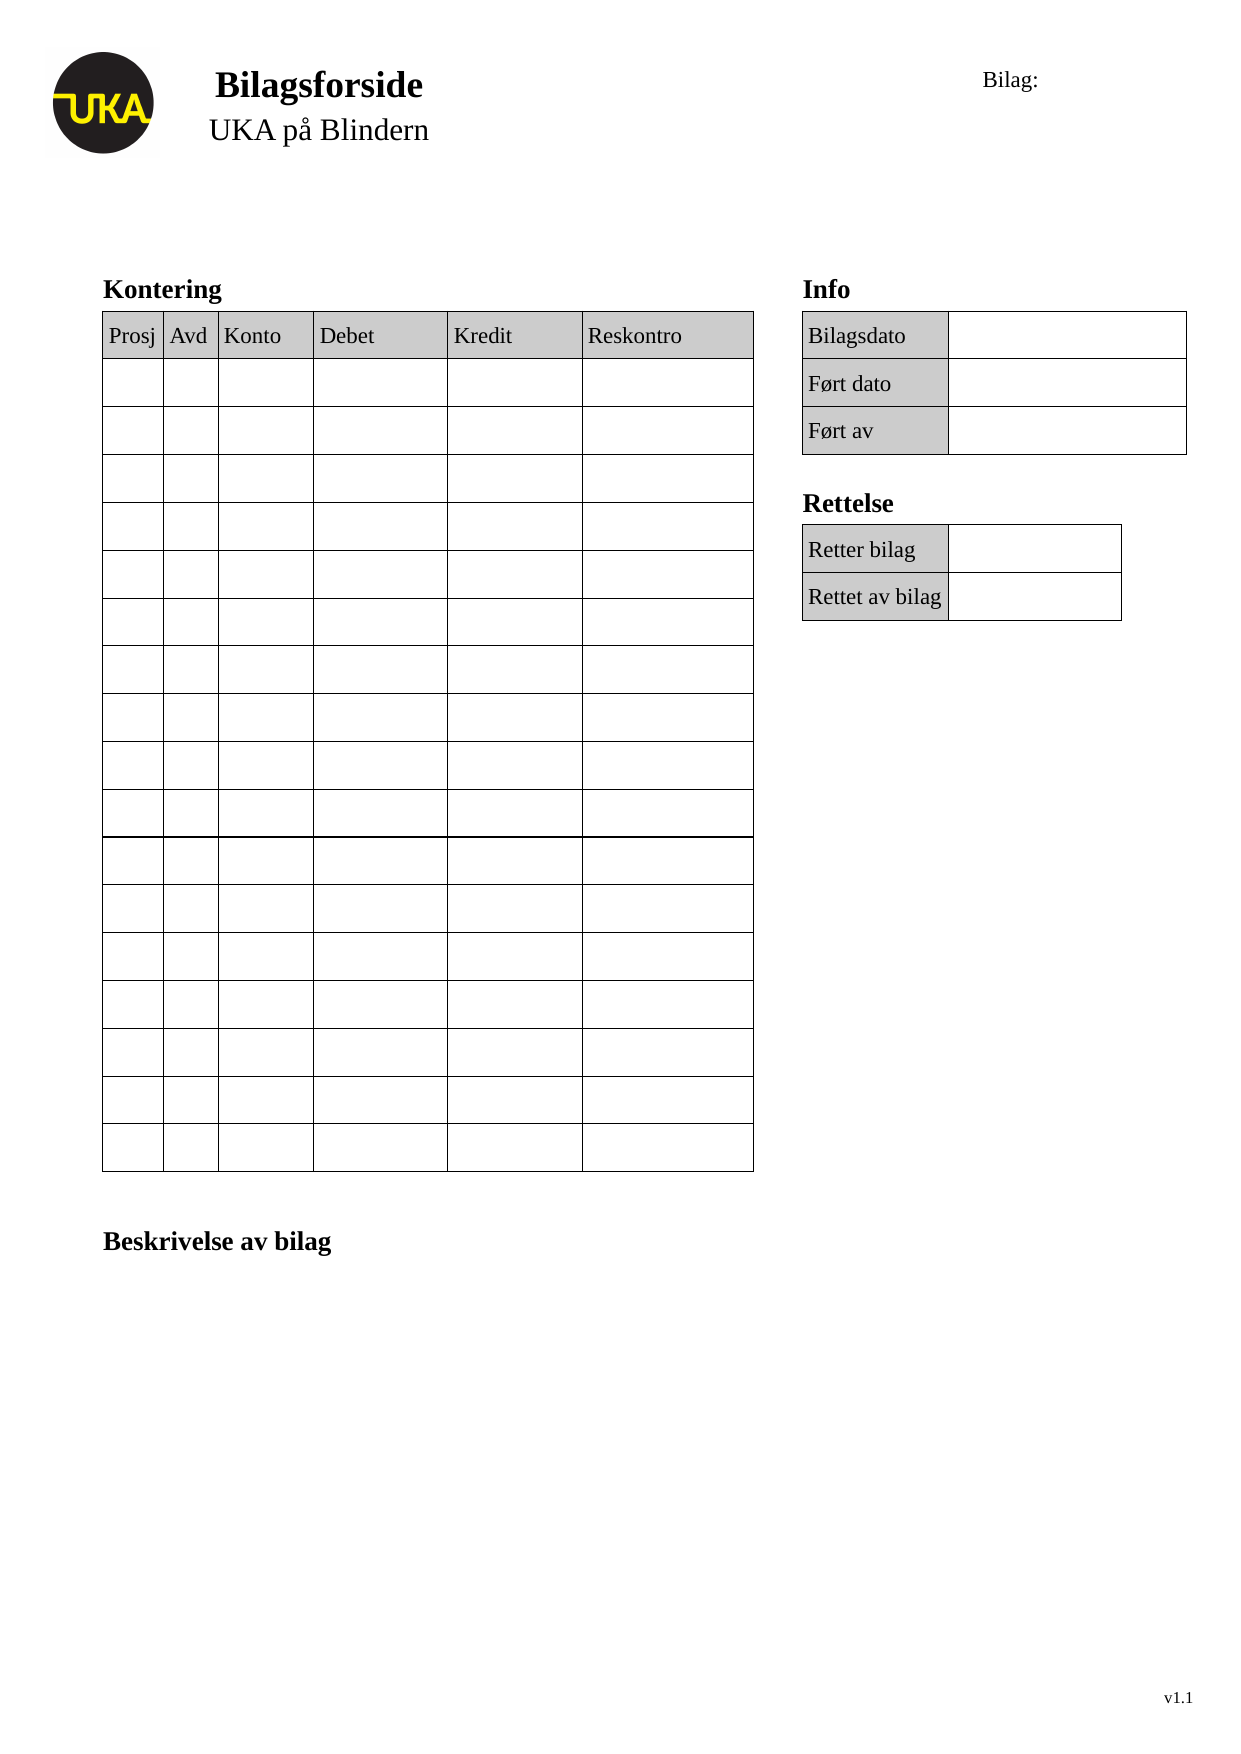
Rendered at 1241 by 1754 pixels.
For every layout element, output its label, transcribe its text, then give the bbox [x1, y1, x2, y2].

table_cell [314, 407, 447, 454]
table_cell [219, 599, 313, 645]
table_cell [314, 503, 447, 549]
table_cell [219, 407, 313, 454]
table_cell [164, 694, 218, 741]
table_cell [219, 503, 313, 549]
table_cell [164, 933, 218, 980]
table_cell [103, 742, 163, 789]
table_header Kontering Beskrivelse av bilag [103, 274, 761, 1256]
table_cell [314, 933, 447, 980]
table_cell [103, 694, 163, 741]
table_cell [103, 455, 163, 502]
table_cell [314, 694, 447, 741]
table_cell [448, 981, 582, 1028]
table_cell [219, 1029, 313, 1076]
table_cell [314, 742, 447, 789]
table_cell [164, 1029, 218, 1076]
table_cell [219, 455, 313, 502]
table_cell [164, 551, 218, 597]
table_cell [164, 503, 218, 549]
table_cell [448, 1077, 582, 1123]
table_cell Ført dato [803, 359, 948, 406]
table_cell [448, 838, 582, 884]
table_cell [103, 933, 163, 980]
table_cell [103, 790, 163, 836]
table_cell [103, 359, 163, 406]
table_cell [448, 1124, 582, 1171]
table_header Konto [219, 312, 313, 358]
table_cell Ført av [803, 407, 948, 454]
table_cell [583, 742, 753, 789]
table_cell [219, 742, 313, 789]
table_cell [448, 599, 582, 645]
table_cell [583, 359, 753, 406]
table_cell [103, 407, 163, 454]
table_cell Rettet av bilag [803, 573, 948, 620]
table_cell [314, 1124, 447, 1171]
table_cell [314, 359, 447, 406]
table_cell [949, 573, 1121, 620]
table_cell [448, 742, 582, 789]
table_cell [448, 646, 582, 693]
table_cell [103, 1077, 163, 1123]
table_cell [103, 646, 163, 693]
table_cell [219, 790, 313, 836]
table_cell [583, 1077, 753, 1123]
table_cell [448, 455, 582, 502]
table_cell [219, 359, 313, 406]
table_cell [164, 790, 218, 836]
table_cell [448, 885, 582, 932]
table_cell [583, 933, 753, 980]
table_cell [103, 503, 163, 549]
table_cell [103, 599, 163, 645]
table_cell [448, 694, 582, 741]
table_cell [103, 1029, 163, 1076]
table_cell [103, 981, 163, 1028]
table_cell [164, 599, 218, 645]
table_cell [583, 407, 753, 454]
table_header Reskontro [583, 312, 753, 358]
table_cell [314, 1077, 447, 1123]
table_cell [164, 359, 218, 406]
table_cell [164, 407, 218, 454]
table_cell [219, 1124, 313, 1171]
table_cell [219, 694, 313, 741]
table_cell [448, 359, 582, 406]
table_cell [583, 885, 753, 932]
table_header Bilagsdato [803, 312, 948, 358]
table_cell [164, 455, 218, 502]
table_header Avd [164, 312, 218, 358]
table_cell [314, 599, 447, 645]
table_cell [448, 503, 582, 549]
table_cell [448, 551, 582, 597]
table_cell [583, 1029, 753, 1076]
table_cell [103, 1124, 163, 1171]
table_cell [164, 838, 218, 884]
table_cell [448, 933, 582, 980]
table_cell [219, 1077, 313, 1123]
table_cell [314, 1029, 447, 1076]
table_cell [448, 790, 582, 836]
table_cell [219, 885, 313, 932]
text Bilag: [982, 66, 1168, 92]
text Bilagsforside [161, 54, 1193, 109]
table_header Debet [314, 312, 447, 358]
table_cell [583, 646, 753, 693]
table_cell [314, 885, 447, 932]
table_cell [219, 551, 313, 597]
table_header [949, 525, 1121, 572]
table_cell [583, 1124, 753, 1171]
table_cell [583, 981, 753, 1028]
table_cell [949, 407, 1186, 454]
table_cell [448, 1029, 582, 1076]
table_cell [164, 885, 218, 932]
table_cell [164, 646, 218, 693]
table_cell [103, 838, 163, 884]
table_cell [219, 981, 313, 1028]
table_cell [314, 838, 447, 884]
table_cell [314, 551, 447, 597]
table_cell [314, 646, 447, 693]
picture [45, 47, 161, 158]
table_cell [583, 694, 753, 741]
table_cell [314, 981, 447, 1028]
table_cell [583, 503, 753, 549]
table_cell [219, 838, 313, 884]
table_cell [164, 1077, 218, 1123]
table_cell [583, 599, 753, 645]
table_cell [583, 455, 753, 502]
table_cell [583, 790, 753, 836]
table_header [761, 274, 802, 1256]
table_cell [583, 838, 753, 884]
text UKA på Blindern [161, 106, 1193, 149]
table_cell [164, 1124, 218, 1171]
table_header Retter bilag [803, 525, 948, 572]
table_cell [314, 790, 447, 836]
table_cell [103, 885, 163, 932]
table_cell [949, 359, 1186, 406]
table_header [949, 312, 1186, 358]
table_cell [164, 981, 218, 1028]
table_cell [103, 551, 163, 597]
table_cell [583, 551, 753, 597]
table_header Prosj [103, 312, 163, 358]
table_cell [314, 455, 447, 502]
table_cell [219, 933, 313, 980]
table_cell [164, 742, 218, 789]
table_cell [219, 646, 313, 693]
table_header Info Rettelse [802, 274, 1193, 1256]
table_header Kredit [448, 312, 582, 358]
table_cell [448, 407, 582, 454]
